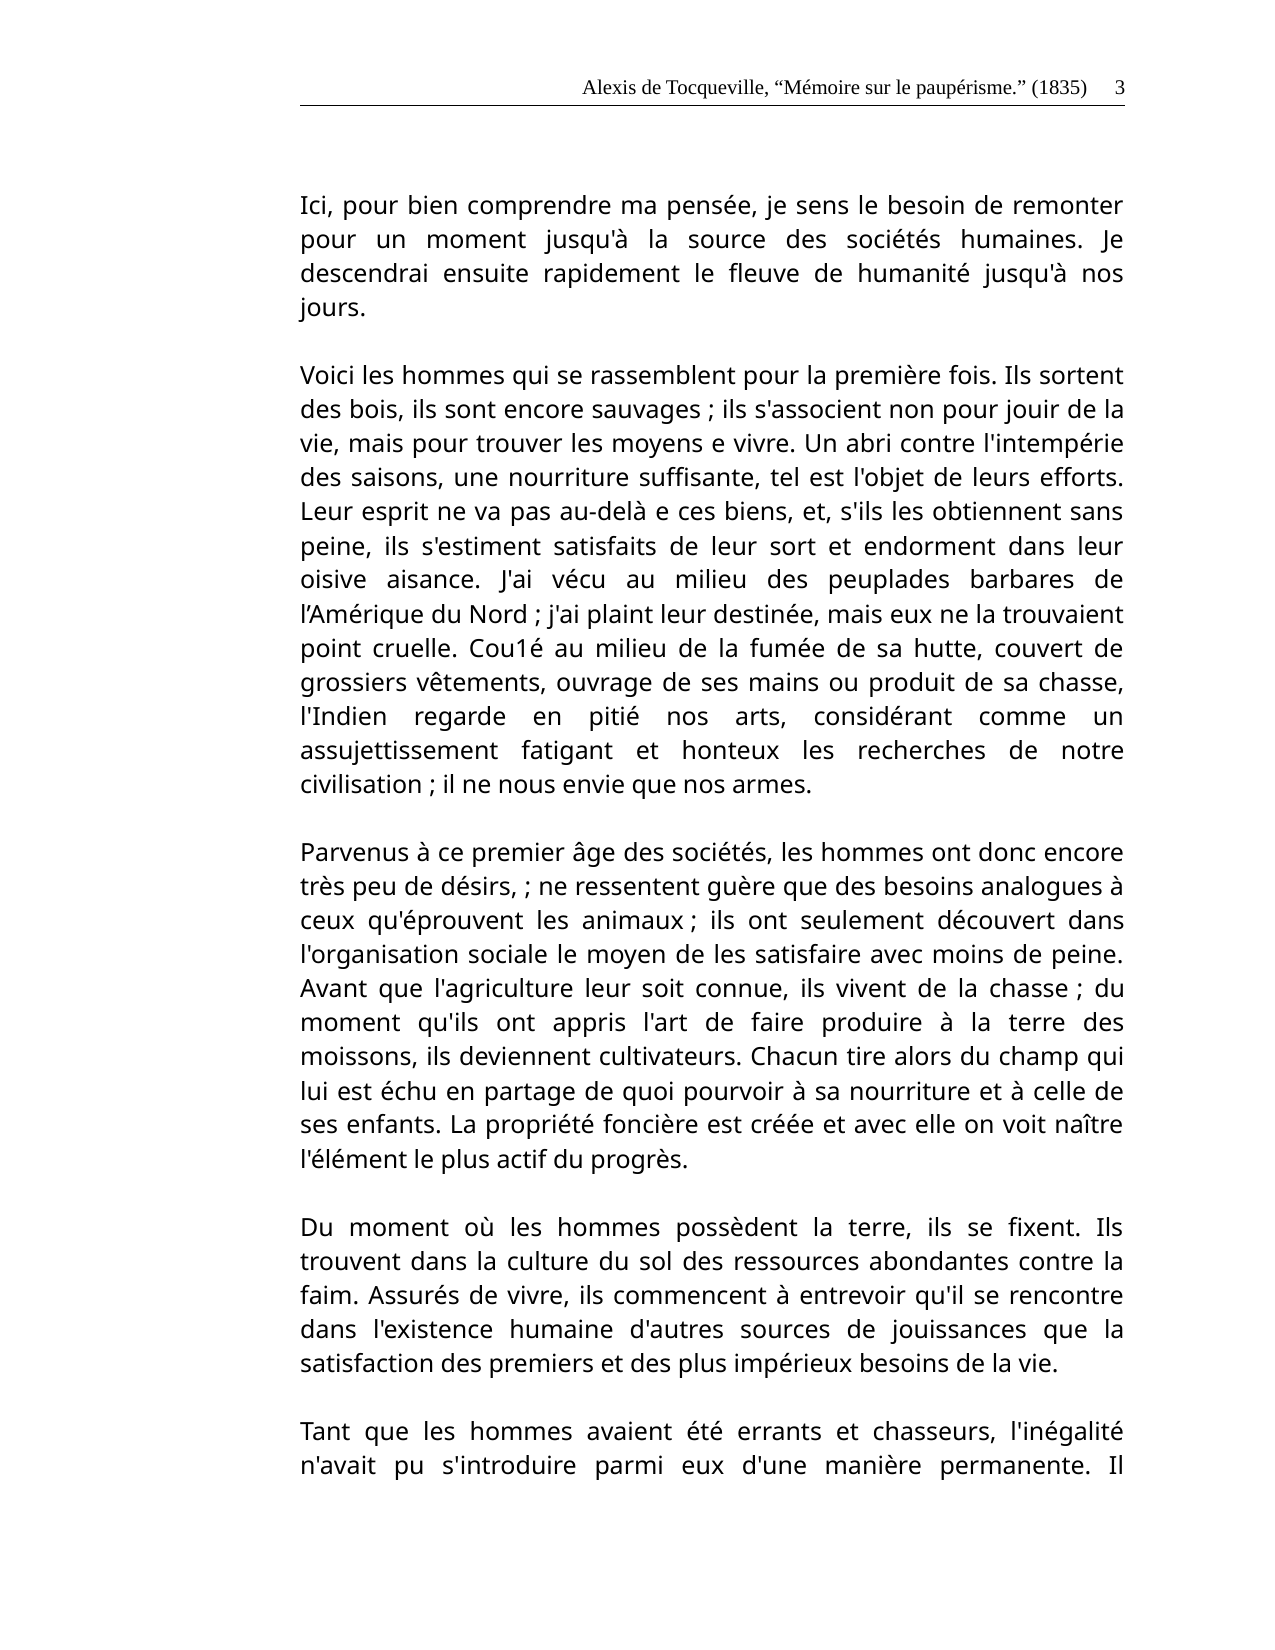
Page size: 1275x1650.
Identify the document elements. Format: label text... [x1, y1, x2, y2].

text Tant que les hommes avaient été errants et chasseurs, l'inégalité n'avait pu s'introduire parmi eux d'une manière permanente. Il [300, 1414, 1125, 1482]
text Ici, pour bien comprendre ma pensée, je sens le besoin de remonter pour un moment jusqu'à la source des sociétés humaines. Je descendrai ensuite rapidement le fleuve de humanité jusqu'à nos jours. [300, 187, 1125, 324]
text Voici les hommes qui se rassemblent pour la première fois. Ils sortent des bois, ils sont encore sauvages ; ils s'associent non pour jouir de la vie, mais pour trouver les moyens e vivre. Un abri contre l'intempérie des saisons, une nourriture suffisante, tel est l'objet de leurs efforts. Leur esprit ne va pas au-delà e ces biens, et, s'ils les obtiennent sans peine, ils s'estiment satisfaits de leur sort et endorment dans leur oisive aisance. J'ai vécu au milieu des peuplades barbares de l’Amérique du Nord ; j'ai plaint leur destinée, mais eux ne la trouvaient point cruelle. Cou1é au milieu de la fumée de sa hutte, couvert de grossiers vêtements, ouvrage de ses mains ou produit de sa chasse, l'Indien regarde en pitié nos arts, considérant comme un assujettissement fatigant et honteux les recherches de notre civilisation ; il ne nous envie que nos armes. [300, 358, 1125, 801]
text Parvenus à ce premier âge des sociétés, les hommes ont donc encore très peu de désirs, ; ne ressentent guère que des besoins analogues à ceux qu'éprouvent les animaux ; ils ont seulement découvert dans l'organisation sociale le moyen de les satisfaire avec moins de peine. Avant que l'agriculture leur soit connue, ils vivent de la chasse ; du moment qu'ils ont appris l'art de faire produire à la terre des moissons, ils deviennent cultivateurs. Chacun tire alors du champ qui lui est échu en partage de quoi pourvoir à sa nourriture et à celle de ses enfants. La propriété foncière est créée et avec elle on voit naître l'élément le plus actif du progrès. [300, 835, 1125, 1175]
text Du moment où les hommes possèdent la terre, ils se fixent. Ils trouvent dans la culture du sol des ressources abondantes contre la faim. Assurés de vivre, ils commencent à entrevoir qu'il se rencontre dans l'existence humaine d'autres sources de jouissances que la satisfaction des premiers et des plus impérieux besoins de la vie. [300, 1209, 1125, 1380]
